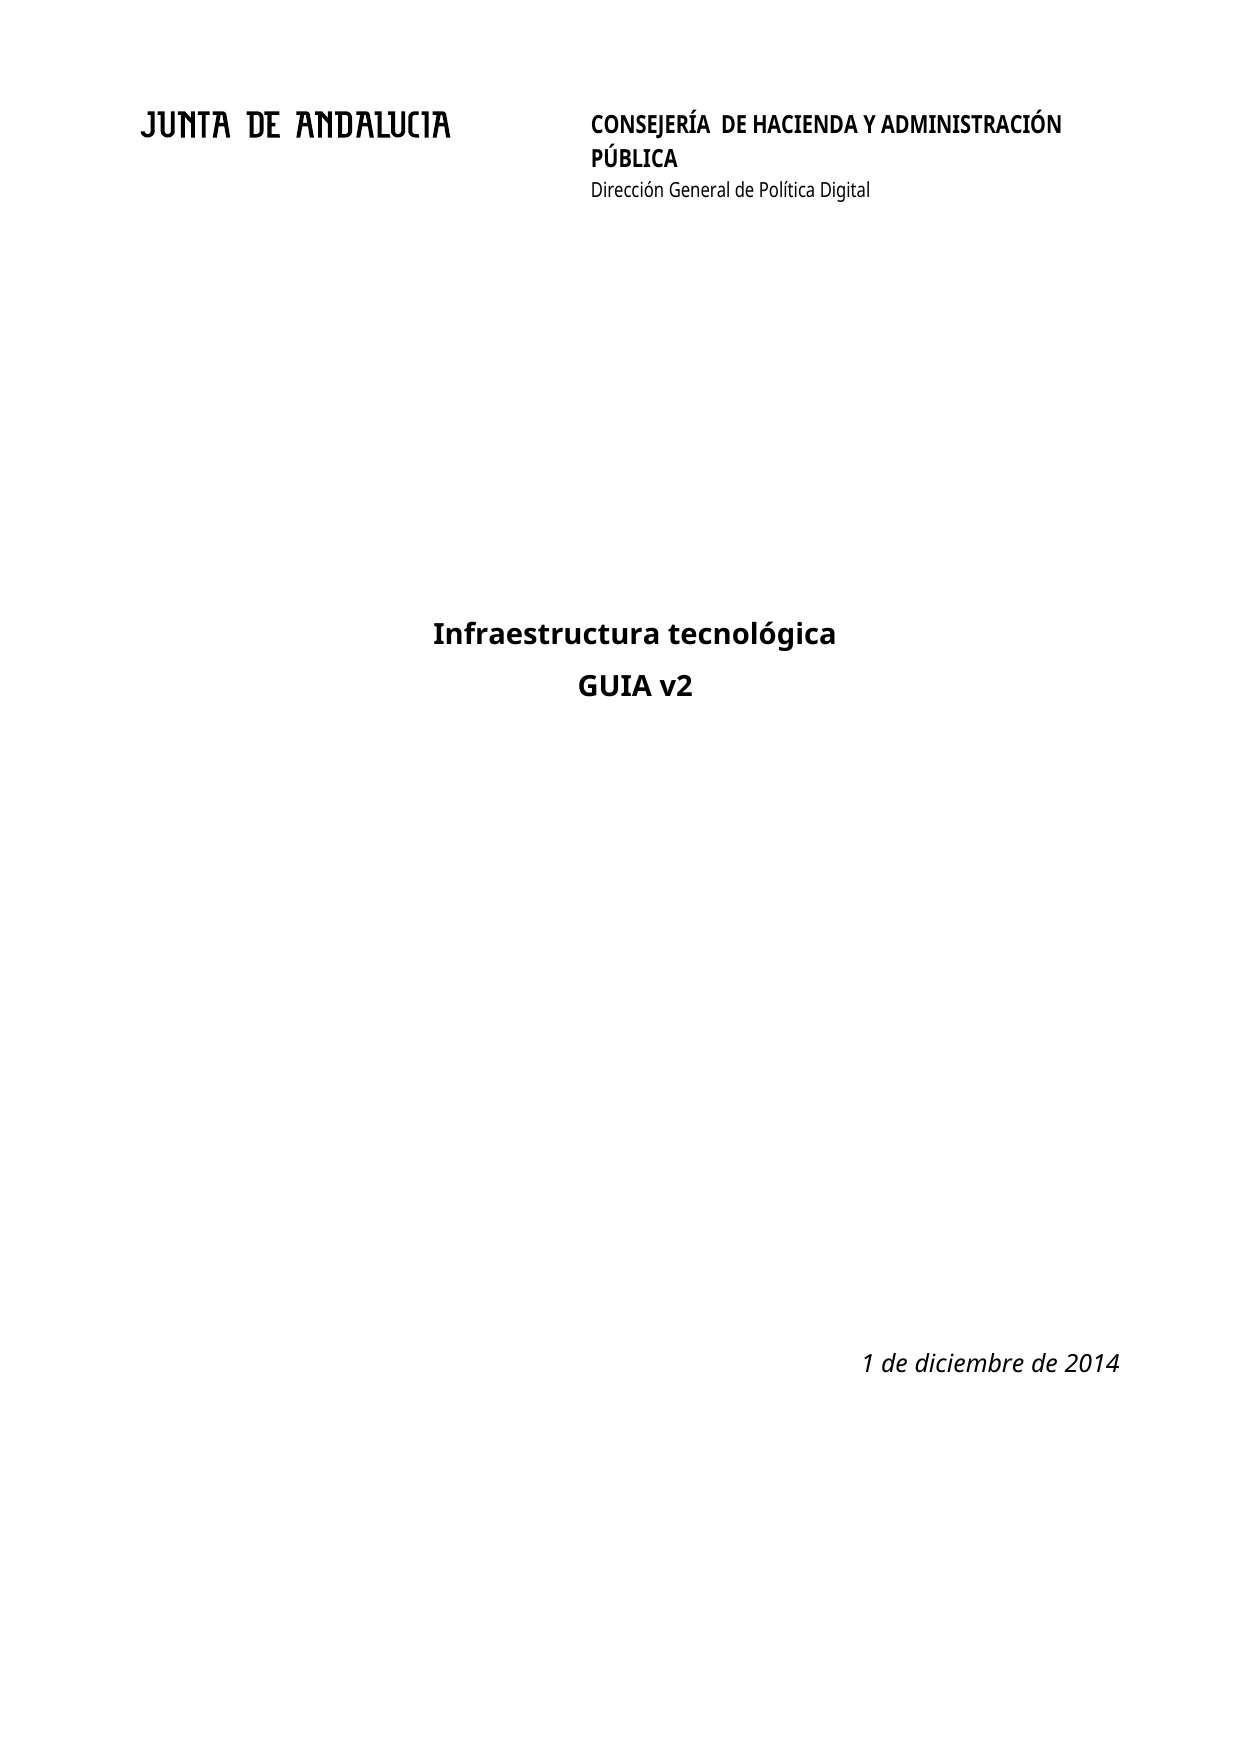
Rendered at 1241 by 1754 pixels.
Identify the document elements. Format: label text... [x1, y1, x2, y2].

text Dirección General de Política Digital [591, 175, 1134, 203]
text 1 de diciembre de 2014 [148, 1345, 1122, 1379]
text CONSEJERÍA DE HACIENDA Y ADMINISTRACIÓN PÚBLICA [591, 107, 1134, 175]
subtitle GUIA v2 [148, 665, 1122, 704]
subtitle Infraestructura tecnológica [148, 613, 1122, 653]
